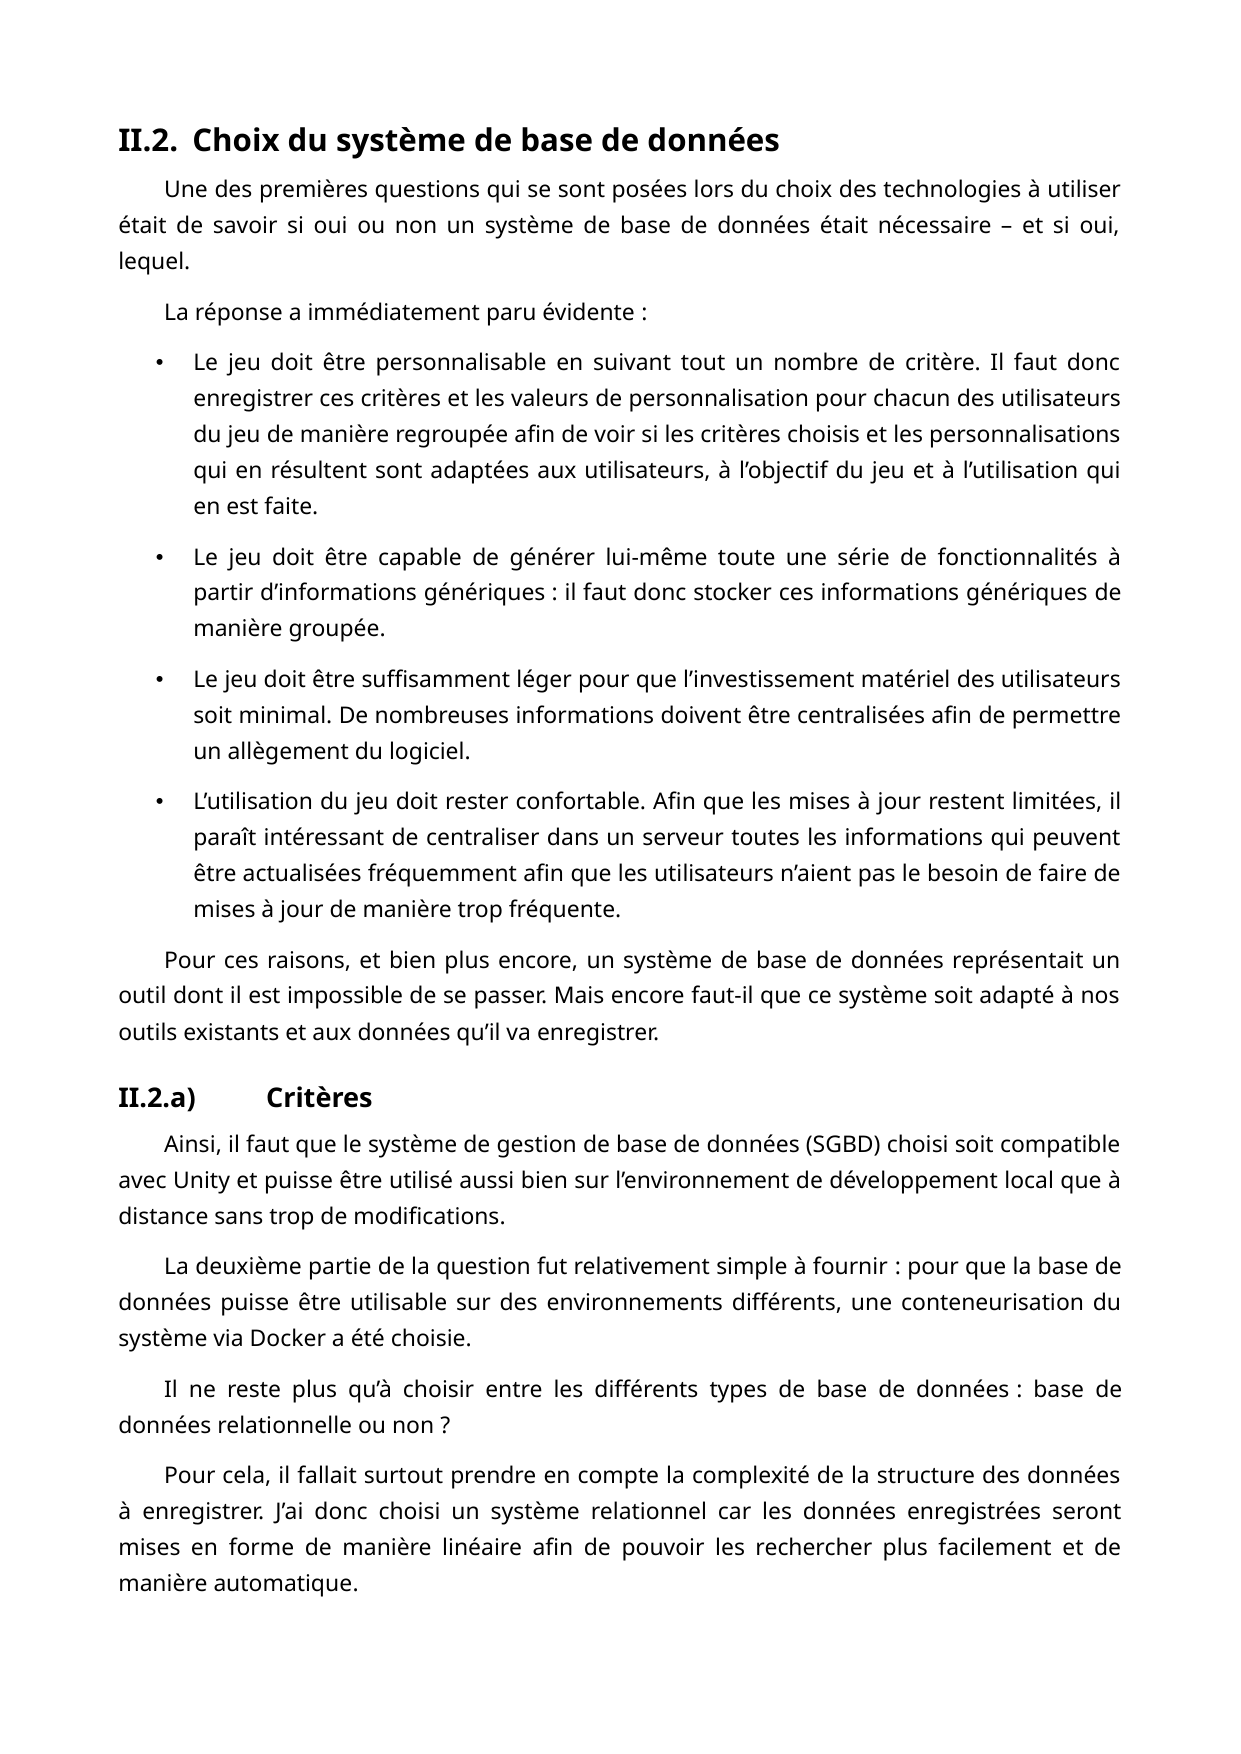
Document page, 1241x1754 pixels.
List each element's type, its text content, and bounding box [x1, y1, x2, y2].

text Pour cela, il fallait surtout prendre en compte la complexité de la structure des données à enregistrer. J’ai donc choisi un système relationnel car les données enregistrées seront mises en forme de manière linéaire afin de pouvoir les rechercher plus facilement et de manière automatique. [118, 1459, 1122, 1598]
list Le jeu doit être capable de générer lui-même toute une série de fonctionnalités à partir d’informations génériques : il faut donc stocker ces informations génériques de manière groupée. [156, 540, 1122, 643]
text Une des premières questions qui se sont posées lors du choix des technologies à utiliser était de savoir si oui ou non un système de base de données était nécessaire – et si oui, lequel. [118, 173, 1122, 276]
subtitle Choix du système de base de données [118, 118, 1122, 161]
subtitle Critères [118, 1078, 1122, 1115]
text Pour ces raisons, et bien plus encore, un système de base de données représentait un outil dont il est impossible de se passer. Mais encore faut-il que ce système soit adapté à nos outils existants et aux données qu’il va enregistrer. [118, 943, 1122, 1047]
list Le jeu doit être personnalisable en suivant tout un nombre de critère. Il faut donc enregistrer ces critères et les valeurs de personnalisation pour chacun des utilisateurs du jeu de manière regroupée afin de voir si les critères choisis et les personnalisations qui en résultent sont adaptées aux utilisateurs, à l’objectif du jeu et à l’utilisation qui en est faite. [156, 346, 1122, 521]
list L’utilisation du jeu doit rester confortable. Afin que les mises à jour restent limitées, il paraît intéressant de centraliser dans un serveur toutes les informations qui peuvent être actualisées fréquemment afin que les utilisateurs n’aient pas le besoin de faire de mises à jour de manière trop fréquente. [156, 785, 1122, 924]
text Il ne reste plus qu’à choisir entre les différents types de base de données : base de données relationnelle ou non ? [118, 1373, 1122, 1440]
list Le jeu doit être suffisamment léger pour que l’investissement matériel des utilisateurs soit minimal. De nombreuses informations doivent être centralisées afin de permettre un allègement du logiciel. [156, 663, 1122, 766]
text La deuxième partie de la question fut relativement simple à fournir : pour que la base de données puisse être utilisable sur des environnements différents, une conteneurisation du système via Docker a été choisie. [118, 1250, 1122, 1353]
text Ainsi, il faut que le système de gestion de base de données (SGBD) choisi soit compatible avec Unity et puisse être utilisé aussi bien sur l’environnement de développement local que à distance sans trop de modifications. [118, 1128, 1122, 1231]
text La réponse a immédiatement paru évidente : [118, 296, 1122, 327]
